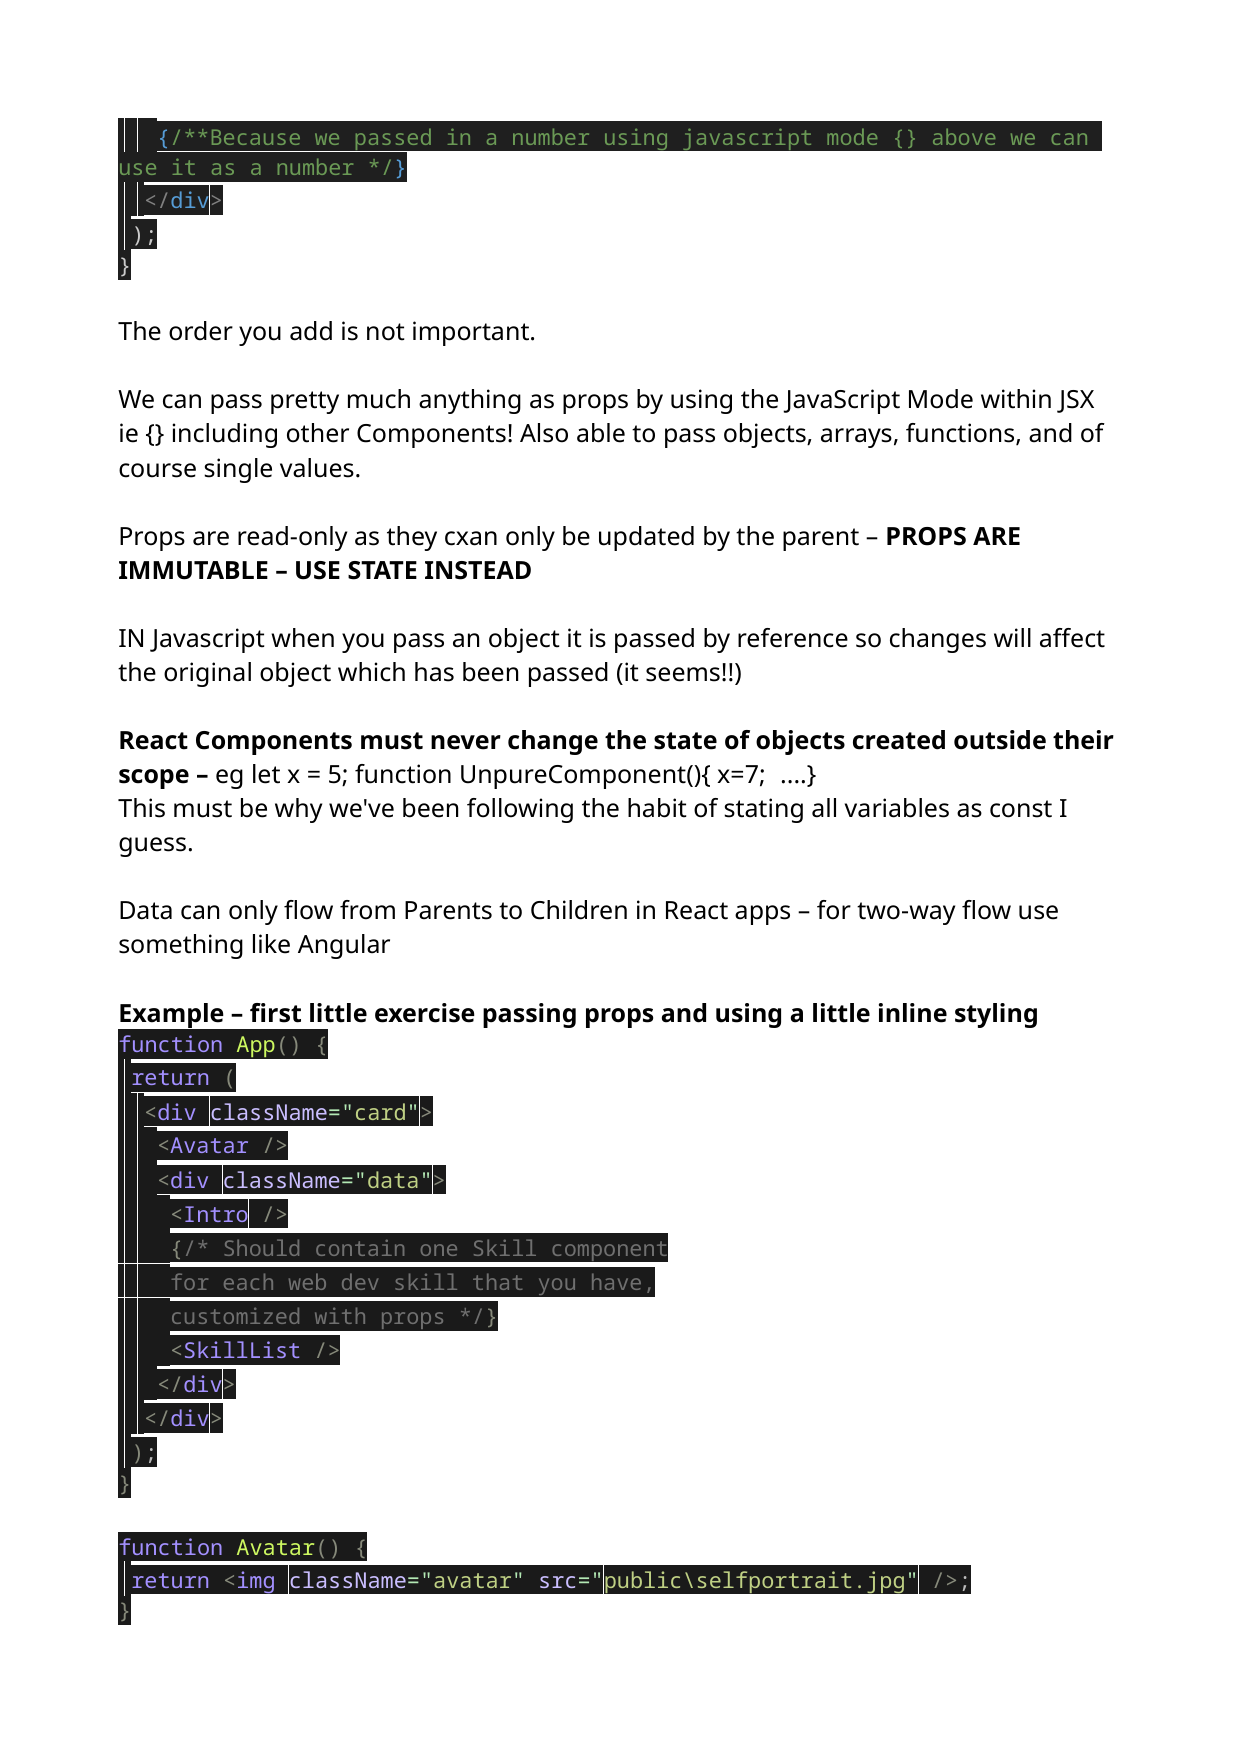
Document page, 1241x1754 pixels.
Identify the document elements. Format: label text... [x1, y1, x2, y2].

text <div className="card"> [118, 1093, 1122, 1127]
text Data can only flow from Parents to Children in React apps – for two-way flow use something like Angular [118, 893, 1122, 961]
text return ( [118, 1059, 1122, 1093]
text React Components must never change the state of objects created outside their scope – eg let x = 5; function UnpureComponent(){ x=7; ....} [118, 723, 1122, 791]
text return <img className="avatar" src="public\selfportrait.jpg" />; [118, 1561, 1122, 1596]
text We can pass pretty much anything as props by using the JavaScript Mode within JSX ie {} including other Components! Also able to pass objects, arrays, functions, and of course single values. [118, 382, 1122, 484]
text </div> [118, 1366, 1122, 1400]
text {/* Should contain one Skill component [118, 1229, 1122, 1263]
text ); [118, 1434, 1122, 1468]
text <Avatar /> [118, 1127, 1122, 1161]
text function App() { [118, 1029, 1122, 1059]
text <SkillList /> [118, 1332, 1122, 1366]
text Example – first little exercise passing props and using a little inline styling [118, 995, 1122, 1029]
text {/**Because we passed in a number using javascript mode {} above we can use it as a number */} [118, 118, 1122, 182]
text customized with props */} [118, 1297, 1122, 1332]
text function Avatar() { [118, 1532, 1122, 1561]
text IN Javascript when you pass an object it is passed by reference so changes will affect the original object which has been passed (it seems!!) [118, 621, 1122, 689]
text <div className="data"> [118, 1161, 1122, 1195]
text <Intro /> [118, 1195, 1122, 1229]
text Props are read-only as they cxan only be updated by the parent – PROPS ARE IMMUTABLE – USE STATE INSTEAD [118, 518, 1122, 586]
text </div> [118, 182, 1122, 216]
text ); [118, 216, 1122, 250]
text } [118, 250, 1122, 280]
text } [118, 1468, 1122, 1498]
text for each web dev skill that you have, [118, 1263, 1122, 1297]
text } [118, 1596, 1122, 1625]
text </div> [118, 1400, 1122, 1434]
text This must be why we've been following the habit of stating all variables as const I guess. [118, 791, 1122, 859]
text The order you add is not important. [118, 314, 1122, 348]
